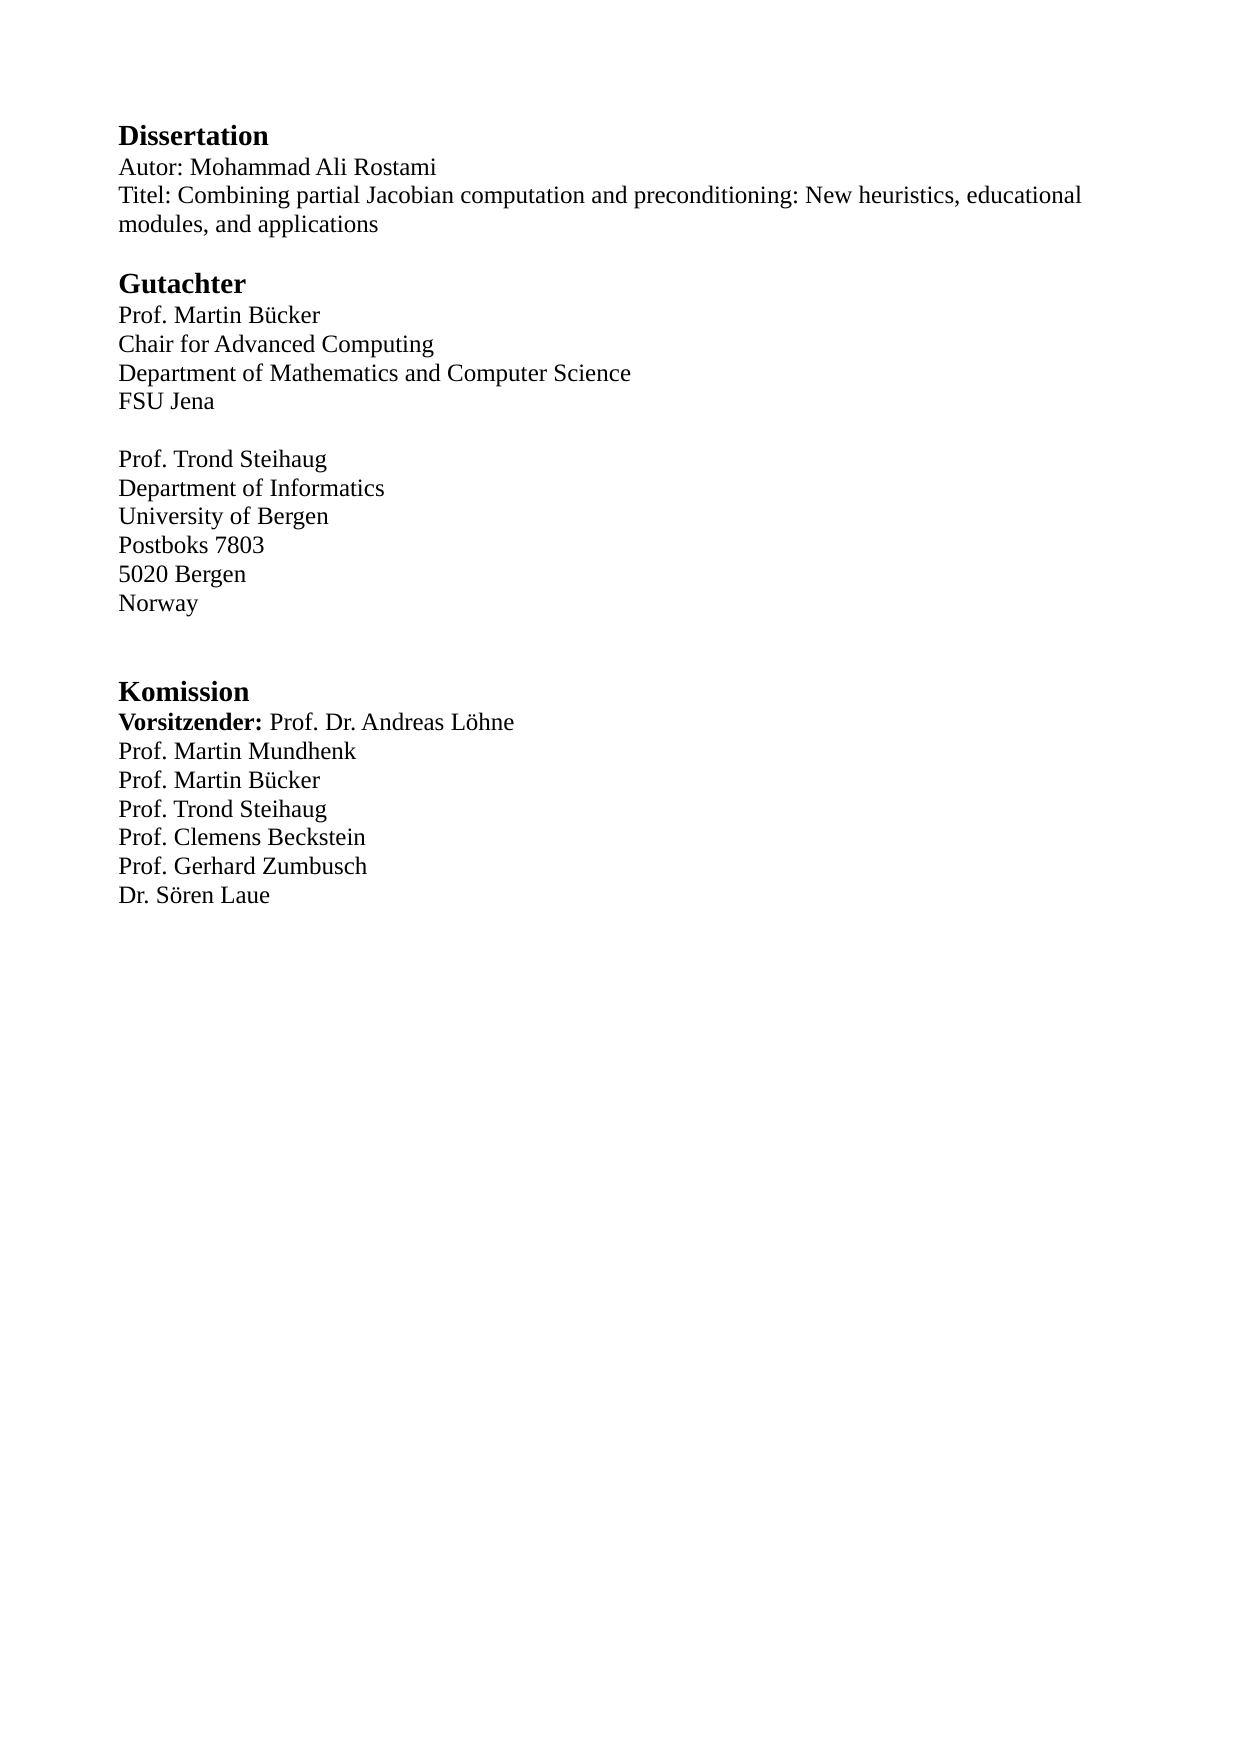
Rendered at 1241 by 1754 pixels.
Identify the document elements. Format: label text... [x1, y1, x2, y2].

text Department of Mathematics and Computer Science [118, 358, 1122, 386]
text Prof. Martin Bücker [118, 765, 1122, 794]
text University of Bergen [118, 501, 1122, 530]
text Postboks 7803 [118, 530, 1122, 559]
text Dr. Sören Laue [118, 880, 1122, 909]
text FSU Jena [118, 386, 1122, 415]
text Komission [118, 674, 1122, 707]
text Prof. Trond Steihaug [118, 794, 1122, 822]
text Gutachter [118, 267, 1122, 300]
text Autor: Mohammad Ali Rostami [118, 152, 1122, 180]
text Prof. Clemens Beckstein [118, 822, 1122, 851]
text Chair for Advanced Computing [118, 329, 1122, 358]
text 5020 Bergen [118, 559, 1122, 588]
text Department of Informatics [118, 473, 1122, 501]
text Prof. Martin Bücker [118, 300, 1122, 329]
text Titel: Combining partial Jacobian computation and preconditioning: New heuristics, educational modules, and applications [118, 180, 1122, 238]
text Prof. Gerhard Zumbusch [118, 851, 1122, 880]
text Prof. Trond Steihaug [118, 444, 1122, 473]
text Norway [118, 588, 1122, 616]
text Dissertation [118, 118, 1122, 152]
text Vorsitzender: Prof. Dr. Andreas Löhne [118, 707, 1122, 736]
text Prof. Martin Mundhenk [118, 736, 1122, 765]
